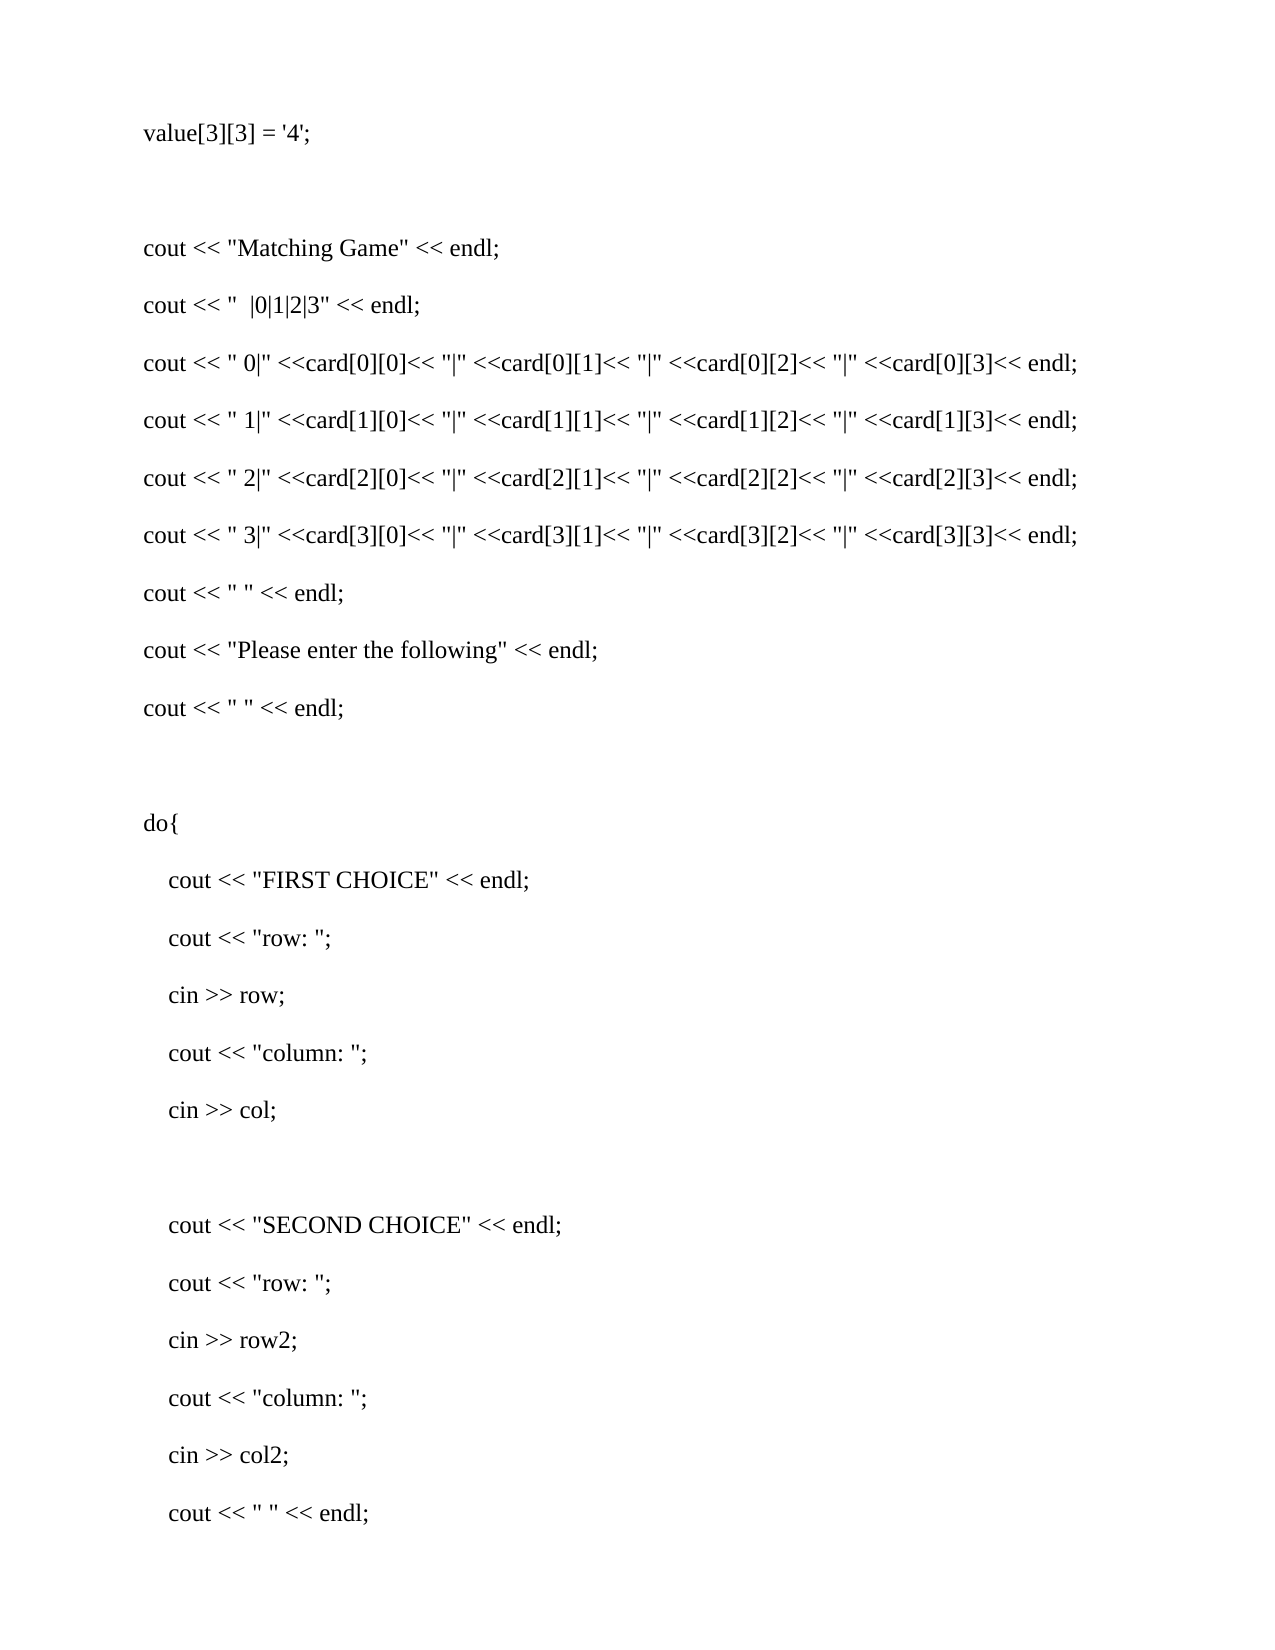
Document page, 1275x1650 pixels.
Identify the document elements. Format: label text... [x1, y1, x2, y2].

text cout << "FIRST CHOICE" << endl; [118, 866, 1157, 894]
text cout << " 1|" <<card[1][0]<< "|" <<card[1][1]<< "|" <<card[1][2]<< "|" <<card[1][3]<< endl; [118, 406, 1157, 434]
text value[3][3] = '4'; [118, 118, 1157, 147]
text cout << "column: "; [118, 1038, 1157, 1067]
text cout << " 0|" <<card[0][0]<< "|" <<card[0][1]<< "|" <<card[0][2]<< "|" <<card[0][3]<< endl; [118, 348, 1157, 377]
text cout << " 3|" <<card[3][0]<< "|" <<card[3][1]<< "|" <<card[3][2]<< "|" <<card[3][3]<< endl; [118, 521, 1157, 549]
text cout << " |0|1|2|3" << endl; [118, 291, 1157, 319]
text cout << "Please enter the following" << endl; [118, 636, 1157, 664]
text cin >> col; [118, 1096, 1157, 1124]
text cout << "row: "; [118, 1268, 1157, 1297]
text cout << "Matching Game" << endl; [118, 233, 1157, 262]
text cout << " " << endl; [118, 1498, 1157, 1527]
text cin >> col2; [118, 1441, 1157, 1469]
text do{ [118, 808, 1157, 837]
text cout << "row: "; [118, 923, 1157, 952]
text cin >> row2; [118, 1326, 1157, 1354]
text cout << " 2|" <<card[2][0]<< "|" <<card[2][1]<< "|" <<card[2][2]<< "|" <<card[2][3]<< endl; [118, 463, 1157, 492]
text cout << "column: "; [118, 1383, 1157, 1412]
text cout << "SECOND CHOICE" << endl; [118, 1211, 1157, 1239]
text cout << " " << endl; [118, 693, 1157, 722]
text cout << " " << endl; [118, 578, 1157, 607]
text cin >> row; [118, 981, 1157, 1009]
